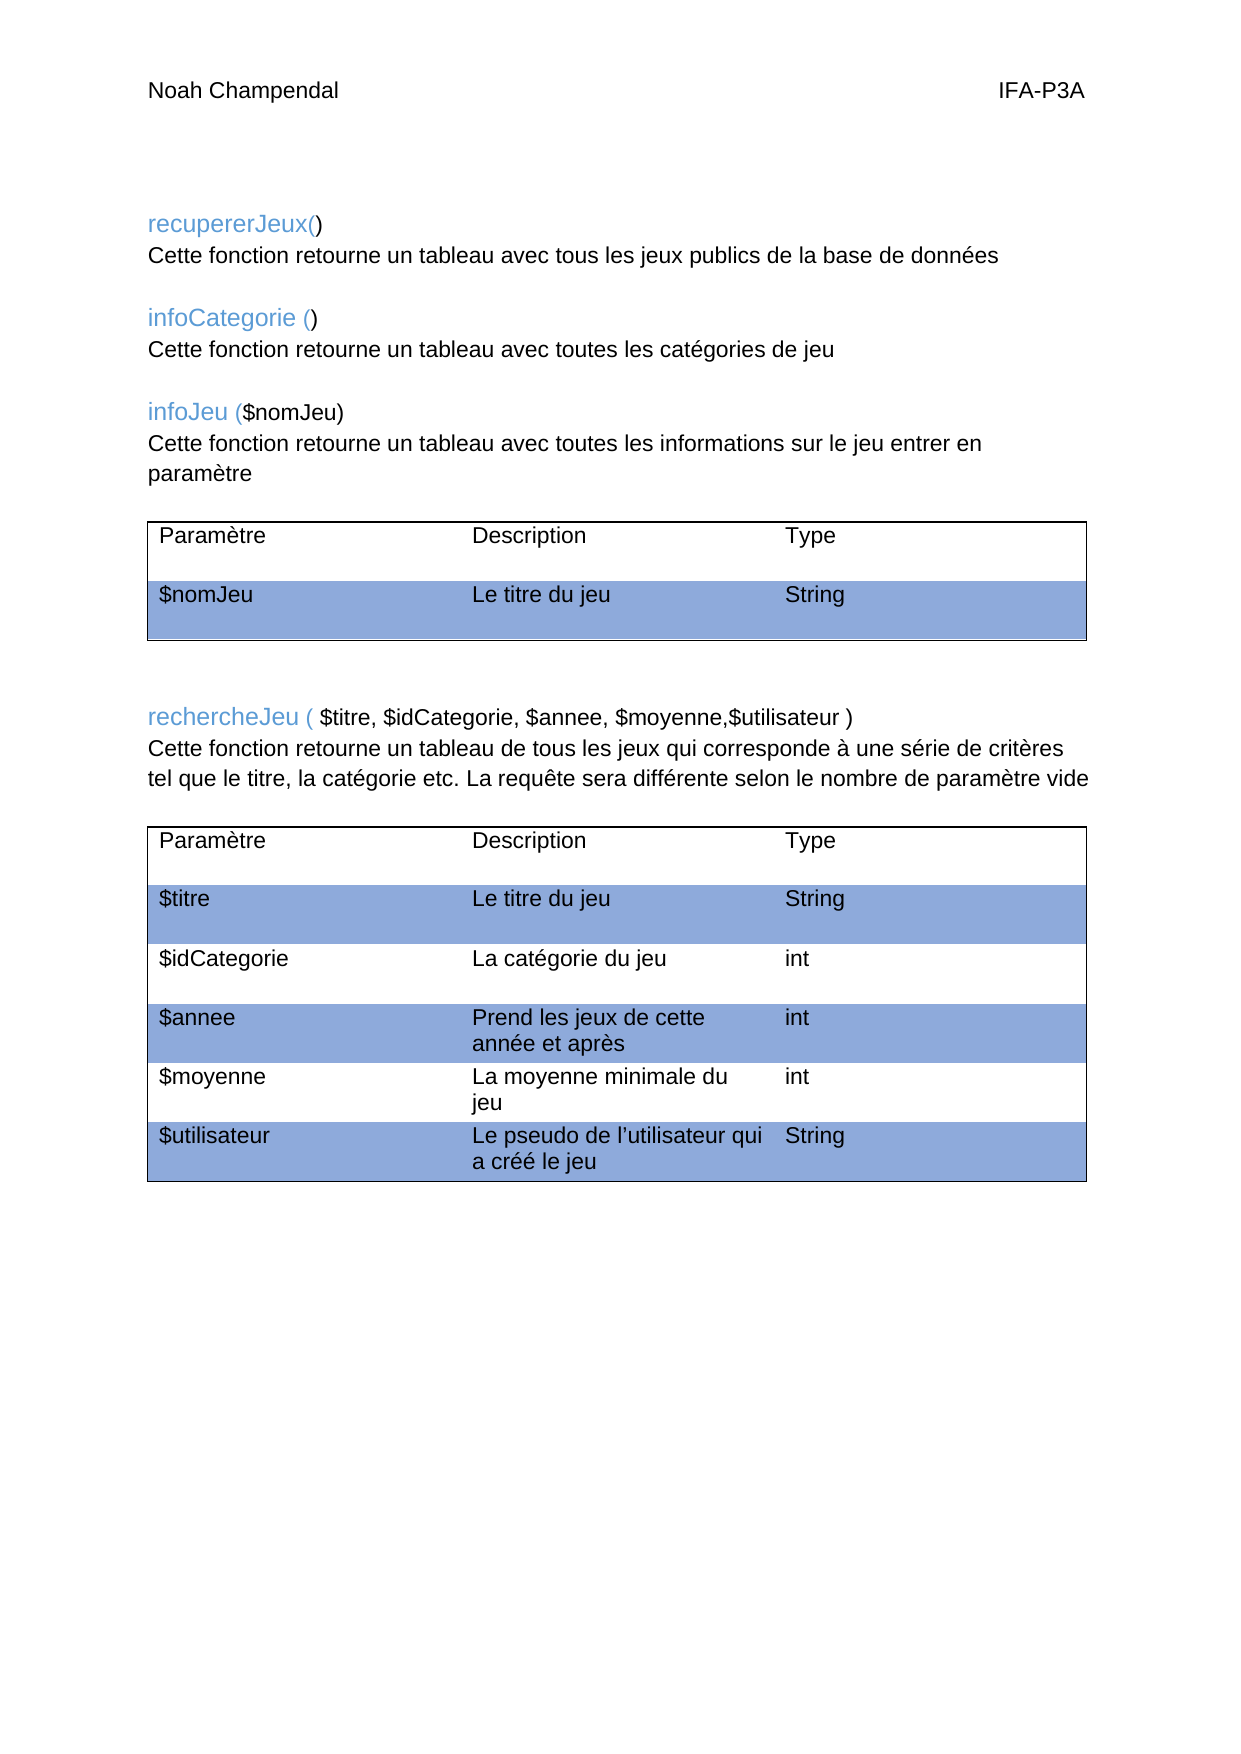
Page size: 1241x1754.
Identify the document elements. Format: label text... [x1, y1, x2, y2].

table_cell $moyenne [148, 1063, 461, 1122]
table_cell La moyenne minimale du jeu [461, 1063, 774, 1122]
text infoJeu ($nomJeu) Cette fonction retourne un tableau avec toutes les informations sur le jeu entrer en paramètre [148, 397, 1093, 486]
table_cell Le pseudo de l’utilisateur qui a créé le jeu [461, 1122, 774, 1181]
table_cell Le titre du jeu [461, 885, 774, 944]
text infoCategorie () Cette fonction retourne un tableau avec toutes les catégories de jeu [148, 303, 1093, 362]
table_cell $annee [148, 1004, 461, 1063]
table_cell int [774, 1004, 1086, 1063]
table_cell $titre [148, 885, 461, 944]
table_header Description [461, 828, 774, 885]
text recupererJeux() Cette fonction retourne un tableau avec tous les jeux publics de la base de données [148, 209, 1093, 268]
text rechercheJeu ( $titre, $idCategorie, $annee, $moyenne,$utilisateur ) Cette fonction retourne un tableau de tous les jeux qui corresponde à une série de critères tel que le titre, la catégorie etc. La requête sera différente selon le nombre de paramètre vide [148, 702, 1093, 791]
table_cell $nomJeu [148, 581, 461, 639]
table_header Paramètre [148, 828, 461, 885]
table_cell Le titre du jeu [461, 581, 774, 639]
table_cell String [774, 581, 1086, 639]
table_cell Prend les jeux de cette année et après [461, 1004, 774, 1063]
table_header Paramètre [148, 523, 461, 581]
table_cell int [774, 945, 1086, 1003]
table_cell String [774, 885, 1086, 944]
table_cell La catégorie du jeu [461, 945, 774, 1003]
table_cell $idCategorie [148, 945, 461, 1003]
table_cell int [774, 1063, 1086, 1122]
table_header Type [774, 828, 1086, 885]
table_cell String [774, 1122, 1086, 1181]
table_header Description [461, 523, 774, 581]
table_header Type [774, 523, 1086, 581]
table_cell $utilisateur [148, 1122, 461, 1181]
